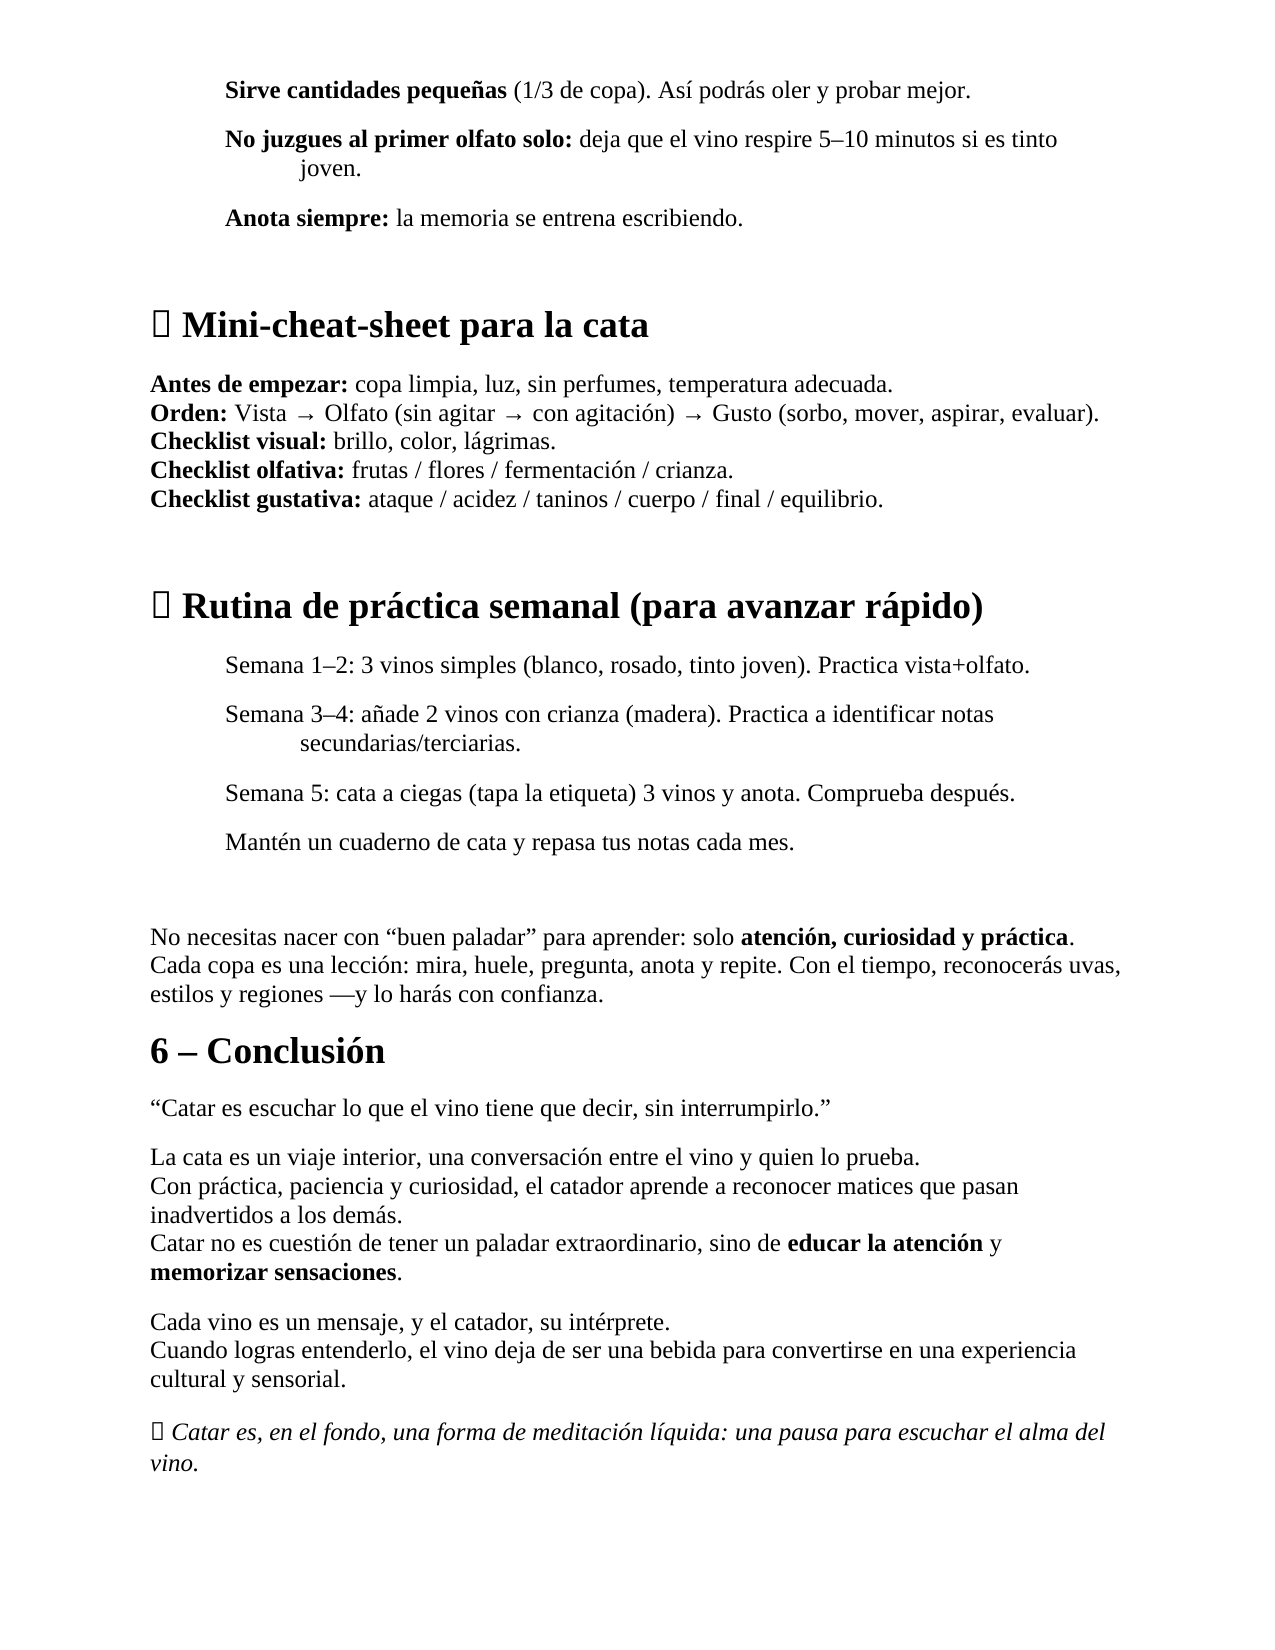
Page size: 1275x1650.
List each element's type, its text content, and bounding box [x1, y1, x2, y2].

list Sirve cantidades pequeñas (1/3 de copa). Así podrás oler y probar mejor. [187, 75, 1125, 104]
text “Catar es escuchar lo que el vino tiene que decir, sin interrumpirlo.” [150, 1093, 1125, 1121]
list Anota siempre: la memoria se entrena escribiendo. [187, 203, 1125, 232]
text 🔁 Rutina de práctica semanal (para avanzar rápido) [150, 578, 1125, 629]
text 🍇 Catar es, en el fondo, una forma de meditación líquida: una pausa para escuchar el alma del vino. [150, 1414, 1125, 1477]
list Semana 5: cata a ciegas (tapa la etiqueta) 3 vinos y anota. Comprueba después. [187, 778, 1125, 807]
list No juzgues al primer olfato solo: deja que el vino respire 5–10 minutos si es tinto joven. [187, 124, 1125, 182]
list Semana 3–4: añade 2 vinos con crianza (madera). Practica a identificar notas secundarias/terciarias. [187, 699, 1125, 757]
text Antes de empezar: copa limpia, luz, sin perfumes, temperatura adecuada. Orden: Vista → Olfato (sin agitar → con agitación) → Gusto (sorbo, mover, aspirar, evaluar). Checklist visual: brillo, color, lágrimas. Checklist olfativa: frutas / flores / fermentación / crianza. Checklist gustativa: ataque / acidez / taninos / cuerpo / final / equilibrio. [150, 369, 1125, 513]
text 🧾 Mini-cheat-sheet para la cata [150, 297, 1125, 348]
text Cada vino es un mensaje, y el catador, su intérprete. Cuando logras entenderlo, el vino deja de ser una bebida para convertirse en una experiencia cultural y sensorial. [150, 1307, 1125, 1393]
list Semana 1–2: 3 vinos simples (blanco, rosado, tinto joven). Practica vista+olfato. [187, 650, 1125, 679]
text La cata es un viaje interior, una conversación entre el vino y quien lo prueba. Con práctica, paciencia y curiosidad, el catador aprende a reconocer matices que pasan inadvertidos a los demás. Catar no es cuestión de tener un paladar extraordinario, sino de educar la atención y memorizar sensaciones. [150, 1142, 1125, 1286]
list Mantén un cuaderno de cata y repasa tus notas cada mes. [187, 827, 1125, 856]
text 6 – Conclusión [150, 1029, 1125, 1072]
text No necesitas nacer con “buen paladar” para aprender: solo atención, curiosidad y práctica. Cada copa es una lección: mira, huele, pregunta, anota y repite. Con el tiempo, reconocerás uvas, estilos y regiones —y lo harás con confianza. [150, 922, 1125, 1008]
